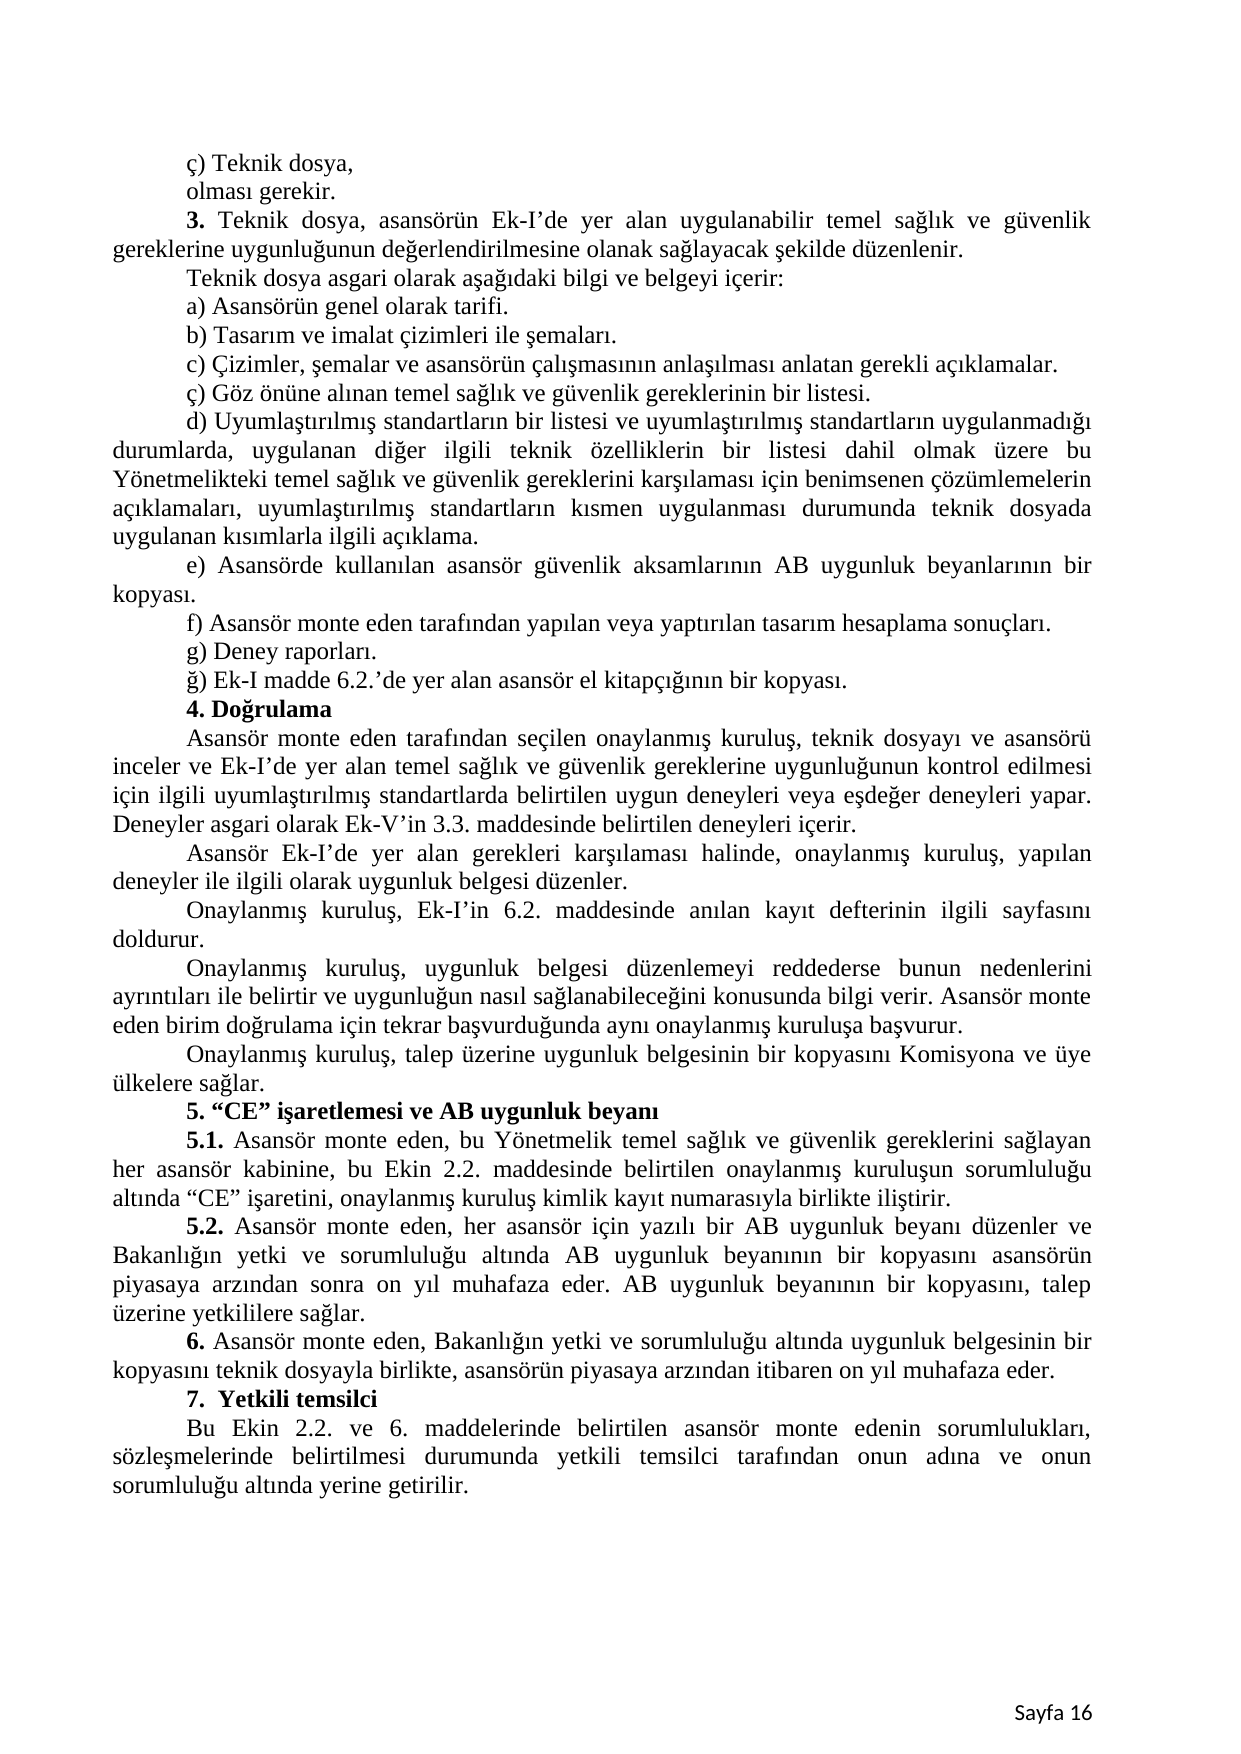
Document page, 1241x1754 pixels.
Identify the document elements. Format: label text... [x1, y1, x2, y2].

text Onaylanmış kuruluş, talep üzerine uygunluk belgesinin bir kopyasını Komisyona ve üye ülkelere sağlar. [112, 1039, 1092, 1096]
text olması gerekir. [112, 176, 1092, 205]
text 3. Teknik dosya, asansörün Ek-I’de yer alan uygulanabilir temel sağlık ve güvenlik gereklerine uygunluğunun değerlendirilmesine olanak sağlayacak şekilde düzenlenir. [112, 205, 1092, 263]
text ç) Göz önüne alınan temel sağlık ve güvenlik gereklerinin bir listesi. [112, 378, 1092, 406]
text e) Asansörde kullanılan asansör güvenlik aksamlarının AB uygunluk beyanlarının bir kopyası. [112, 550, 1092, 608]
text 5.1. Asansör monte eden, bu Yönetmelik temel sağlık ve güvenlik gereklerini sağlayan her asansör kabinine, bu Ekin 2.2. maddesinde belirtilen onaylanmış kuruluşun sorumluluğu altında “CE” işaretini, onaylanmış kuruluş kimlik kayıt numarasıyla birlikte iliştirir. [112, 1125, 1092, 1211]
text 7. Yetkili temsilci [112, 1384, 1092, 1413]
text g) Deney raporları. [112, 636, 1092, 665]
text ğ) Ek-I madde 6.2.’de yer alan asansör el kitapçığının bir kopyası. [112, 665, 1092, 694]
text Onaylanmış kuruluş, Ek-I’in 6.2. maddesinde anılan kayıt defterinin ilgili sayfasını doldurur. [112, 895, 1092, 953]
text c) Çizimler, şemalar ve asansörün çalışmasının anlaşılması anlatan gerekli açıklamalar. [112, 349, 1092, 378]
text Asansör monte eden tarafından seçilen onaylanmış kuruluş, teknik dosyayı ve asansörü inceler ve Ek-I’de yer alan temel sağlık ve güvenlik gereklerine uygunluğunun kontrol edilmesi için ilgili uyumlaştırılmış standartlarda belirtilen uygun deneyleri veya eşdeğer deneyleri yapar. Deneyler asgari olarak Ek-V’in 3.3. maddesinde belirtilen deneyleri içerir. [112, 723, 1092, 838]
text Bu Ekin 2.2. ve 6. maddelerinde belirtilen asansör monte edenin sorumlulukları, sözleşmelerinde belirtilmesi durumunda yetkili temsilci tarafından onun adına ve onun sorumluluğu altında yerine getirilir. [112, 1413, 1092, 1499]
text f) Asansör monte eden tarafından yapılan veya yaptırılan tasarım hesaplama sonuçları. [112, 608, 1092, 636]
text 4. Doğrulama [112, 694, 1092, 723]
text 6. Asansör monte eden, Bakanlığın yetki ve sorumluluğu altında uygunluk belgesinin bir kopyasını teknik dosyayla birlikte, asansörün piyasaya arzından itibaren on yıl muhafaza eder. [112, 1326, 1092, 1384]
text Teknik dosya asgari olarak aşağıdaki bilgi ve belgeyi içerir: [112, 263, 1092, 291]
text a) Asansörün genel olarak tarifi. [112, 291, 1092, 320]
text 5.2. Asansör monte eden, her asansör için yazılı bir AB uygunluk beyanı düzenler ve Bakanlığın yetki ve sorumluluğu altında AB uygunluk beyanının bir kopyasını asansörün piyasaya arzından sonra on yıl muhafaza eder. AB uygunluk beyanının bir kopyasını, talep üzerine yetkililere sağlar. [112, 1211, 1092, 1326]
text b) Tasarım ve imalat çizimleri ile şemaları. [112, 320, 1092, 349]
text Asansör Ek-I’de yer alan gerekleri karşılaması halinde, onaylanmış kuruluş, yapılan deneyler ile ilgili olarak uygunluk belgesi düzenler. [112, 838, 1092, 895]
text d) Uyumlaştırılmış standartların bir listesi ve uyumlaştırılmış standartların uygulanmadığı durumlarda, uygulanan diğer ilgili teknik özelliklerin bir listesi dahil olmak üzere bu Yönetmelikteki temel sağlık ve güvenlik gereklerini karşılaması için benimsenen çözümlemelerin açıklamaları, uyumlaştırılmış standartların kısmen uygulanması durumunda teknik dosyada uygulanan kısımlarla ilgili açıklama. [112, 406, 1092, 550]
text ç) Teknik dosya, [112, 148, 1092, 176]
text 5. “CE” işaretlemesi ve AB uygunluk beyanı [112, 1096, 1092, 1125]
text Onaylanmış kuruluş, uygunluk belgesi düzenlemeyi reddederse bunun nedenlerini ayrıntıları ile belirtir ve uygunluğun nasıl sağlanabileceğini konusunda bilgi verir. Asansör monte eden birim doğrulama için tekrar başvurduğunda aynı onaylanmış kuruluşa başvurur. [112, 953, 1092, 1039]
